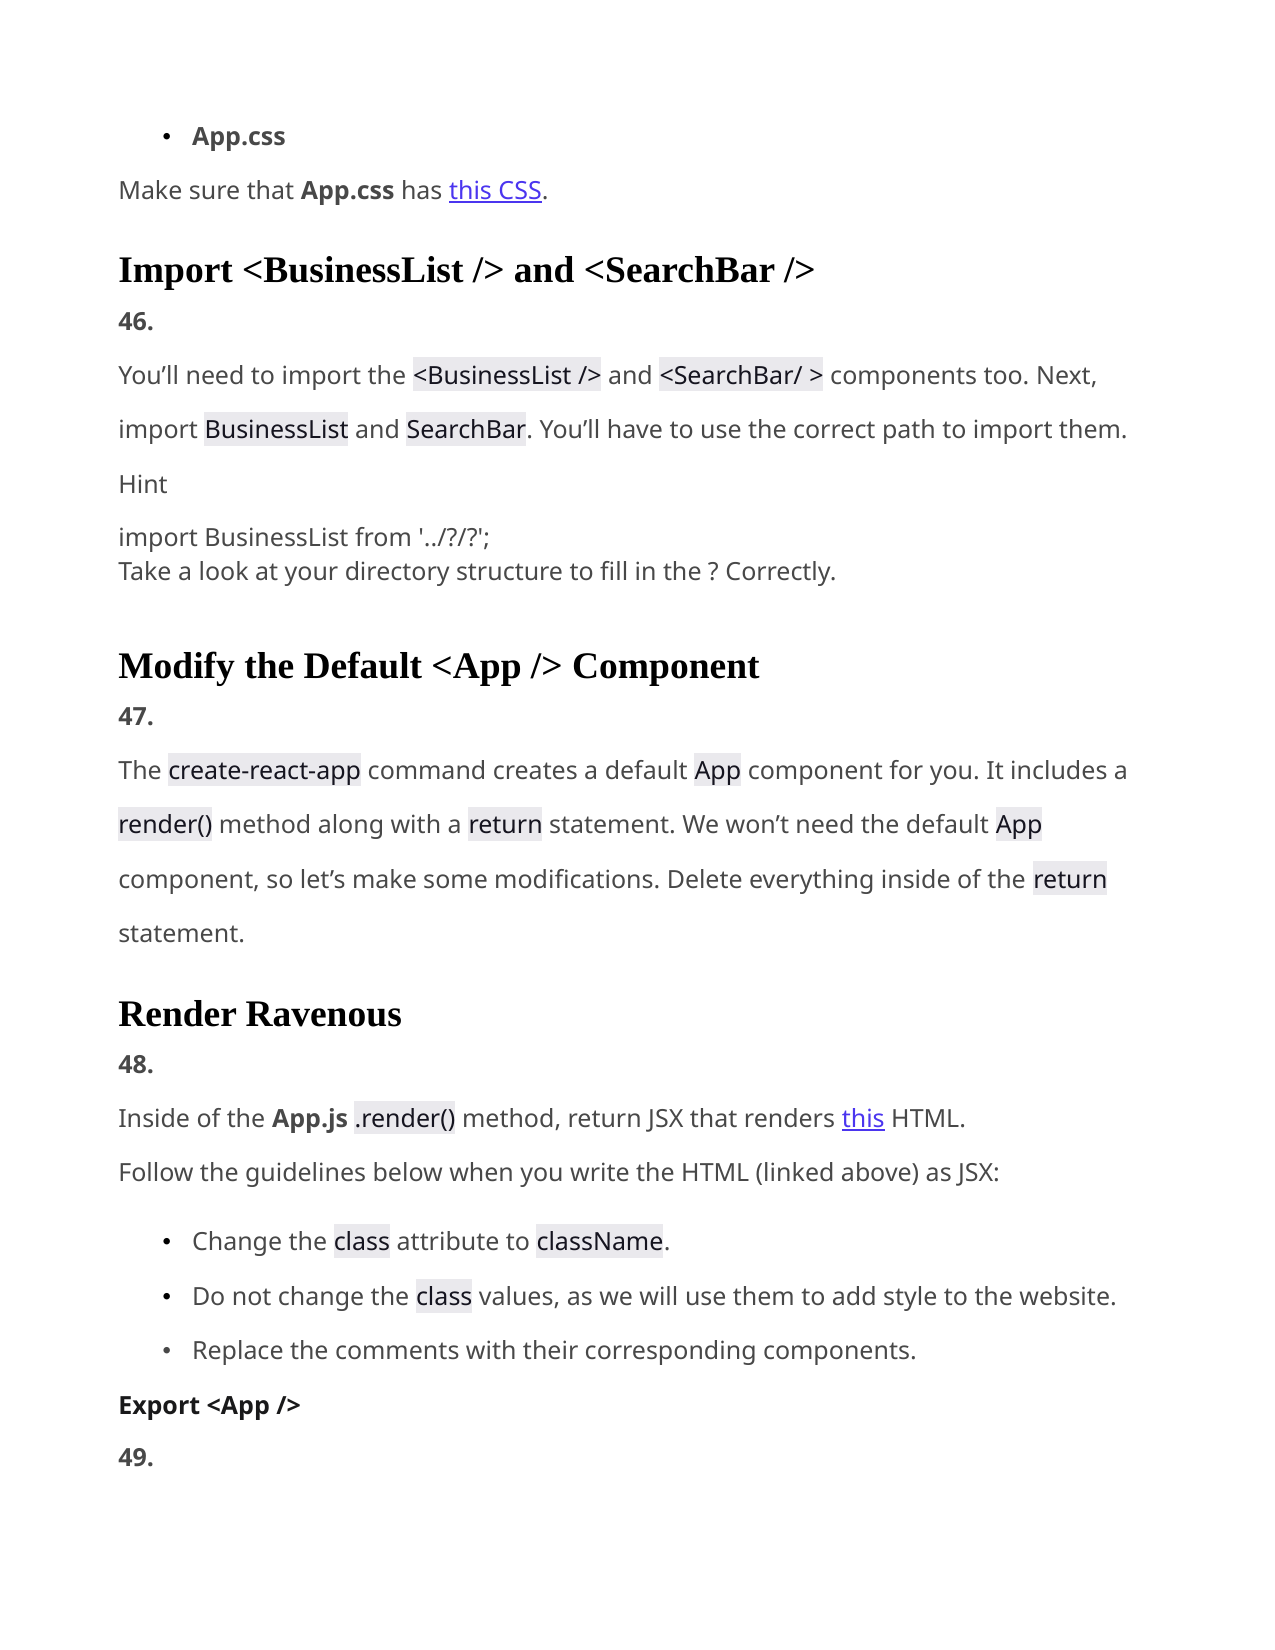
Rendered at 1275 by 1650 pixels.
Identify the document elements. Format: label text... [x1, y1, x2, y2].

subtitle Import <BusinessList /> and <SearchBar /> [118, 248, 1157, 291]
text 49. [118, 1439, 1157, 1473]
subtitle Render Ravenous [118, 991, 1157, 1034]
subtitle Modify the Default <App /> Component [118, 643, 1157, 686]
text You’ll need to import the <BusinessList /> and <SearchBar/ > components too. Next, import BusinessList and SearchBar. You’ll have to use the correct path to import them. [118, 357, 1157, 446]
subtitle Export <App /> [118, 1387, 1157, 1422]
text Make sure that App.css has this CSS. [118, 173, 1157, 207]
text Follow the guidelines below when you write the HTML (linked above) as JSX: [118, 1155, 1157, 1189]
text Hint [118, 466, 1157, 500]
list Replace the comments with their corresponding components. [162, 1333, 1157, 1367]
text import BusinessList from '../?/?'; [118, 520, 1157, 554]
text 47. [118, 699, 1157, 733]
text Inside of the App.js .render() method, return JSX that renders this HTML. [118, 1101, 1157, 1134]
text 48. [118, 1047, 1157, 1081]
list Change the class attribute to className. [162, 1224, 1157, 1258]
text The create-react-app command creates a default App component for you. It includes a render() method along with a return statement. We won’t need the default App component, so let’s make some modifications. Delete everything inside of the return statement. [118, 752, 1157, 950]
text 46. [118, 303, 1157, 338]
list App.css [162, 118, 1157, 152]
text Take a look at your directory structure to fill in the ? Correctly. [118, 554, 1157, 588]
list Do not change the class values, as we will use them to add style to the website. [162, 1278, 1157, 1313]
